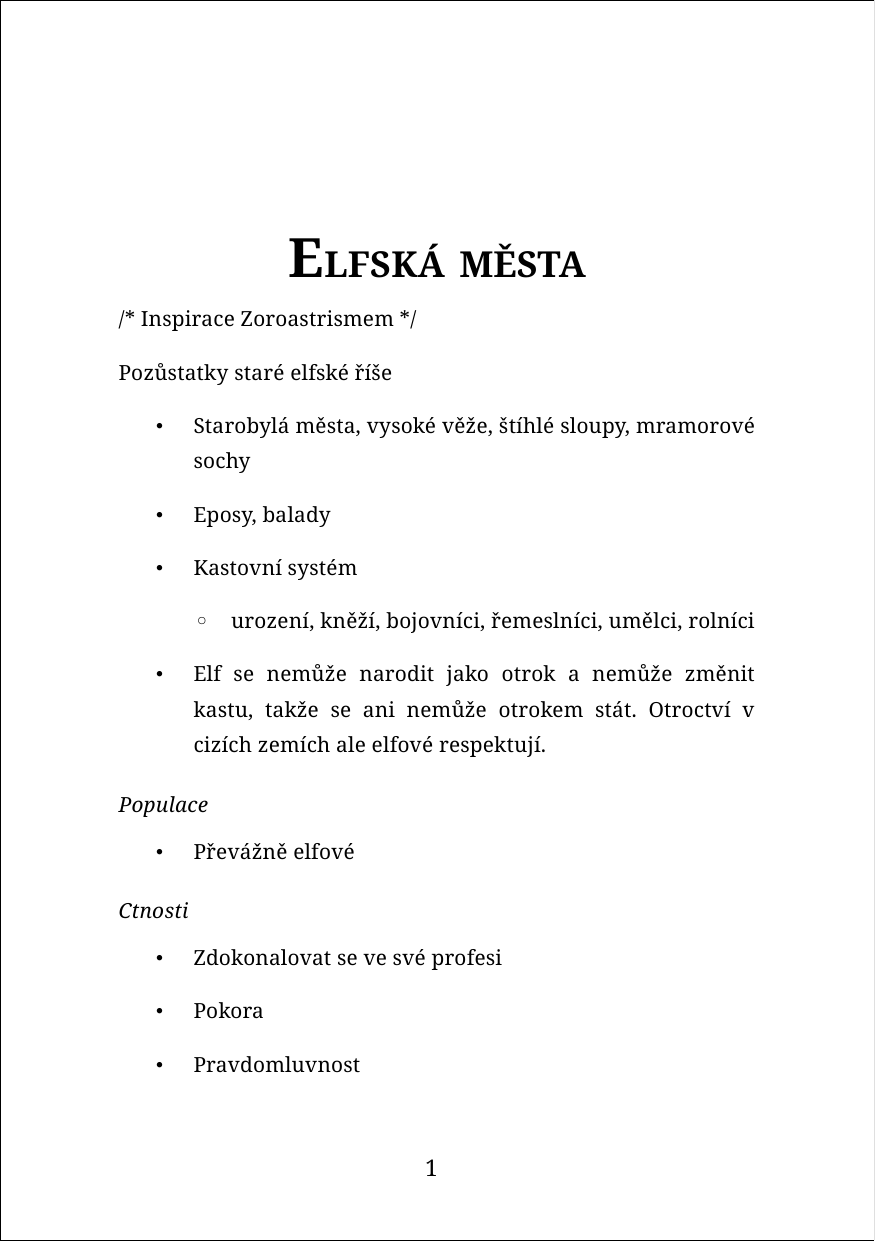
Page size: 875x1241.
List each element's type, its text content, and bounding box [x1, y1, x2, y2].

text Populace [118, 790, 756, 818]
list Převážně elfové [156, 837, 756, 865]
list Zdokonalovat se ve své profesi [156, 943, 756, 972]
list Elf se nemůže narodit jako otrok a nemůže změnit kastu, takže se ani nemůže otrokem stát. Otroctví v cizích zemích ale elfové respektují. [156, 659, 756, 759]
list Starobylá města, vysoké věže, štíhlé sloupy, mramorové sochy [156, 411, 756, 475]
list Eposy, balady [156, 500, 756, 528]
text Pozůstatky staré elfské říše [118, 358, 756, 386]
text Ctnosti [118, 896, 756, 924]
list Pravdomluvnost [156, 1050, 756, 1078]
list Kastovní systém [156, 553, 756, 581]
subtitle Elfská města [118, 219, 756, 293]
list Pokora [156, 997, 756, 1025]
list urození, kněží, bojovníci, řemeslníci, umělci, rolníci [193, 606, 756, 635]
text /* Inspirace Zoroastrismem */ [118, 304, 756, 333]
